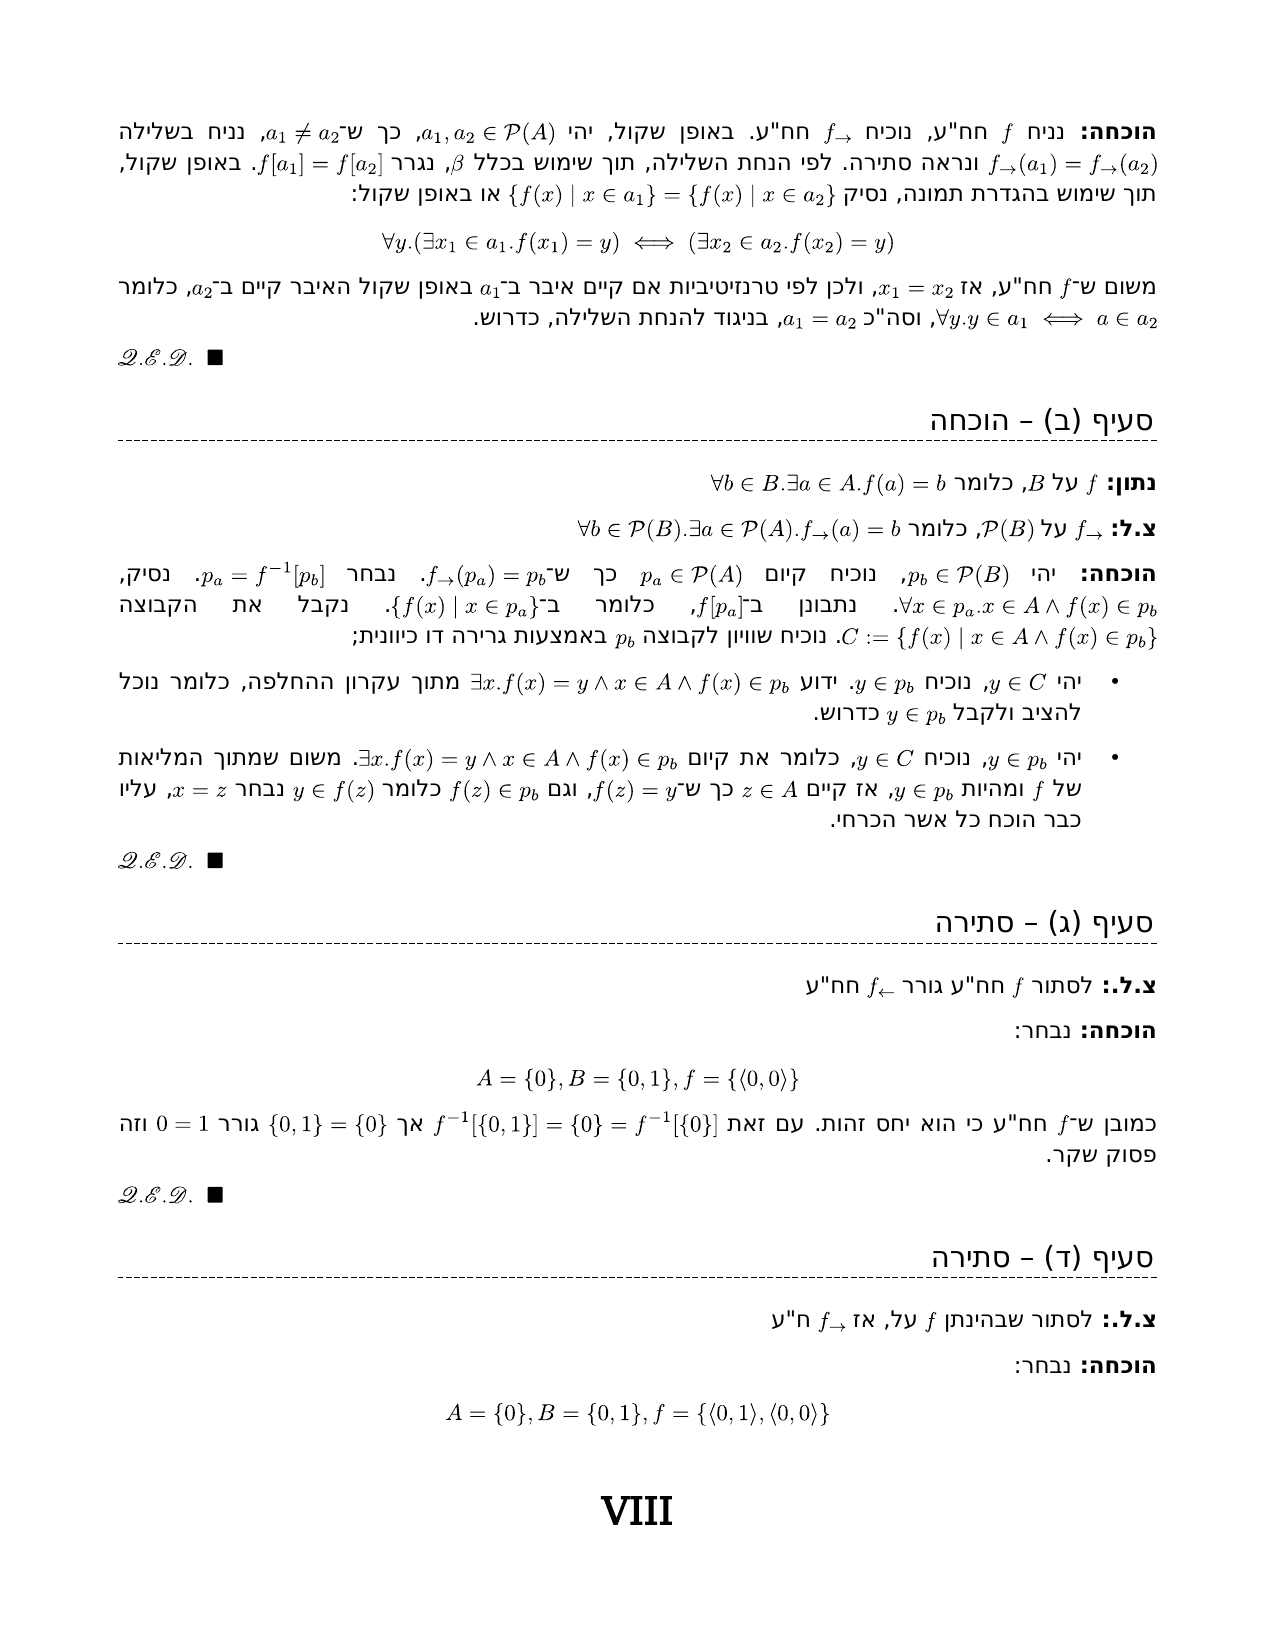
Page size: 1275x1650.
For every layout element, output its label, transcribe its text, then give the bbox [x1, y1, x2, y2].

text הוכחה: נבחר: [118, 1352, 1157, 1378]
text נתון: על , כלומר [118, 469, 1157, 496]
subtitle סעיף (ד) – סתירה [118, 1237, 1157, 1277]
text משום ש־ חח"ע, אז , ולכן לפי טרנזיטיביות אם קיים איבר ב־ באופן שקול האיבר קיים ב־, כלומר , וסה"כ , בניגוד להנחת השלילה, כדרוש. [118, 273, 1157, 330]
text הוכחה: נבחר: [118, 1017, 1157, 1044]
subtitle סעיף (ג) – סתירה [118, 903, 1157, 943]
list יהי , נוכיח . ידוע מתוך עקרון ההחלפה, כלומר נוכל להציב ולקבל כדרוש. [118, 668, 1119, 726]
text צ.ל.: לסתור חח"ע גורר חח"ע [118, 972, 1157, 999]
text הוכחה: נניח חח"ע, נוכיח חח"ע. באופן שקול, יהי , כך ש־, נניח בשלילה ונראה סתירה. לפי הנחת השלילה, תוך שימוש בכלל , נגרר . באופן שקול, תוך שימוש בהגדרת תמונה, נסיק או באופן שקול: [118, 118, 1157, 207]
text צ.ל.: לסתור שבהינתן על, אז ח"ע [118, 1307, 1157, 1333]
list יהי , נוכיח , כלומר את קיום . משום שמתוך המליאות של ומהיות , אז קיים כך ש־, וגם כלומר נבחר , עליו כבר הוכח כל אשר הכרחי. [118, 744, 1119, 833]
subtitle סעיף (ב) – הוכחה [118, 400, 1157, 440]
text צ.ל: על , כלומר [118, 515, 1157, 542]
text הוכחה: יהי , נוכיח קיום כך ש־. נבחר . נסיק, . נתבונן ב־, כלומר ב־. נקבל את הקבוצה . נוכיח שוויון לקבוצה באמצעות גרירה דו כיוונית; [118, 561, 1157, 650]
text כמובן ש־ חח"ע כי הוא יחס זהות. עם זאת אך גורר וזה פסוק שקר. [118, 1110, 1157, 1168]
